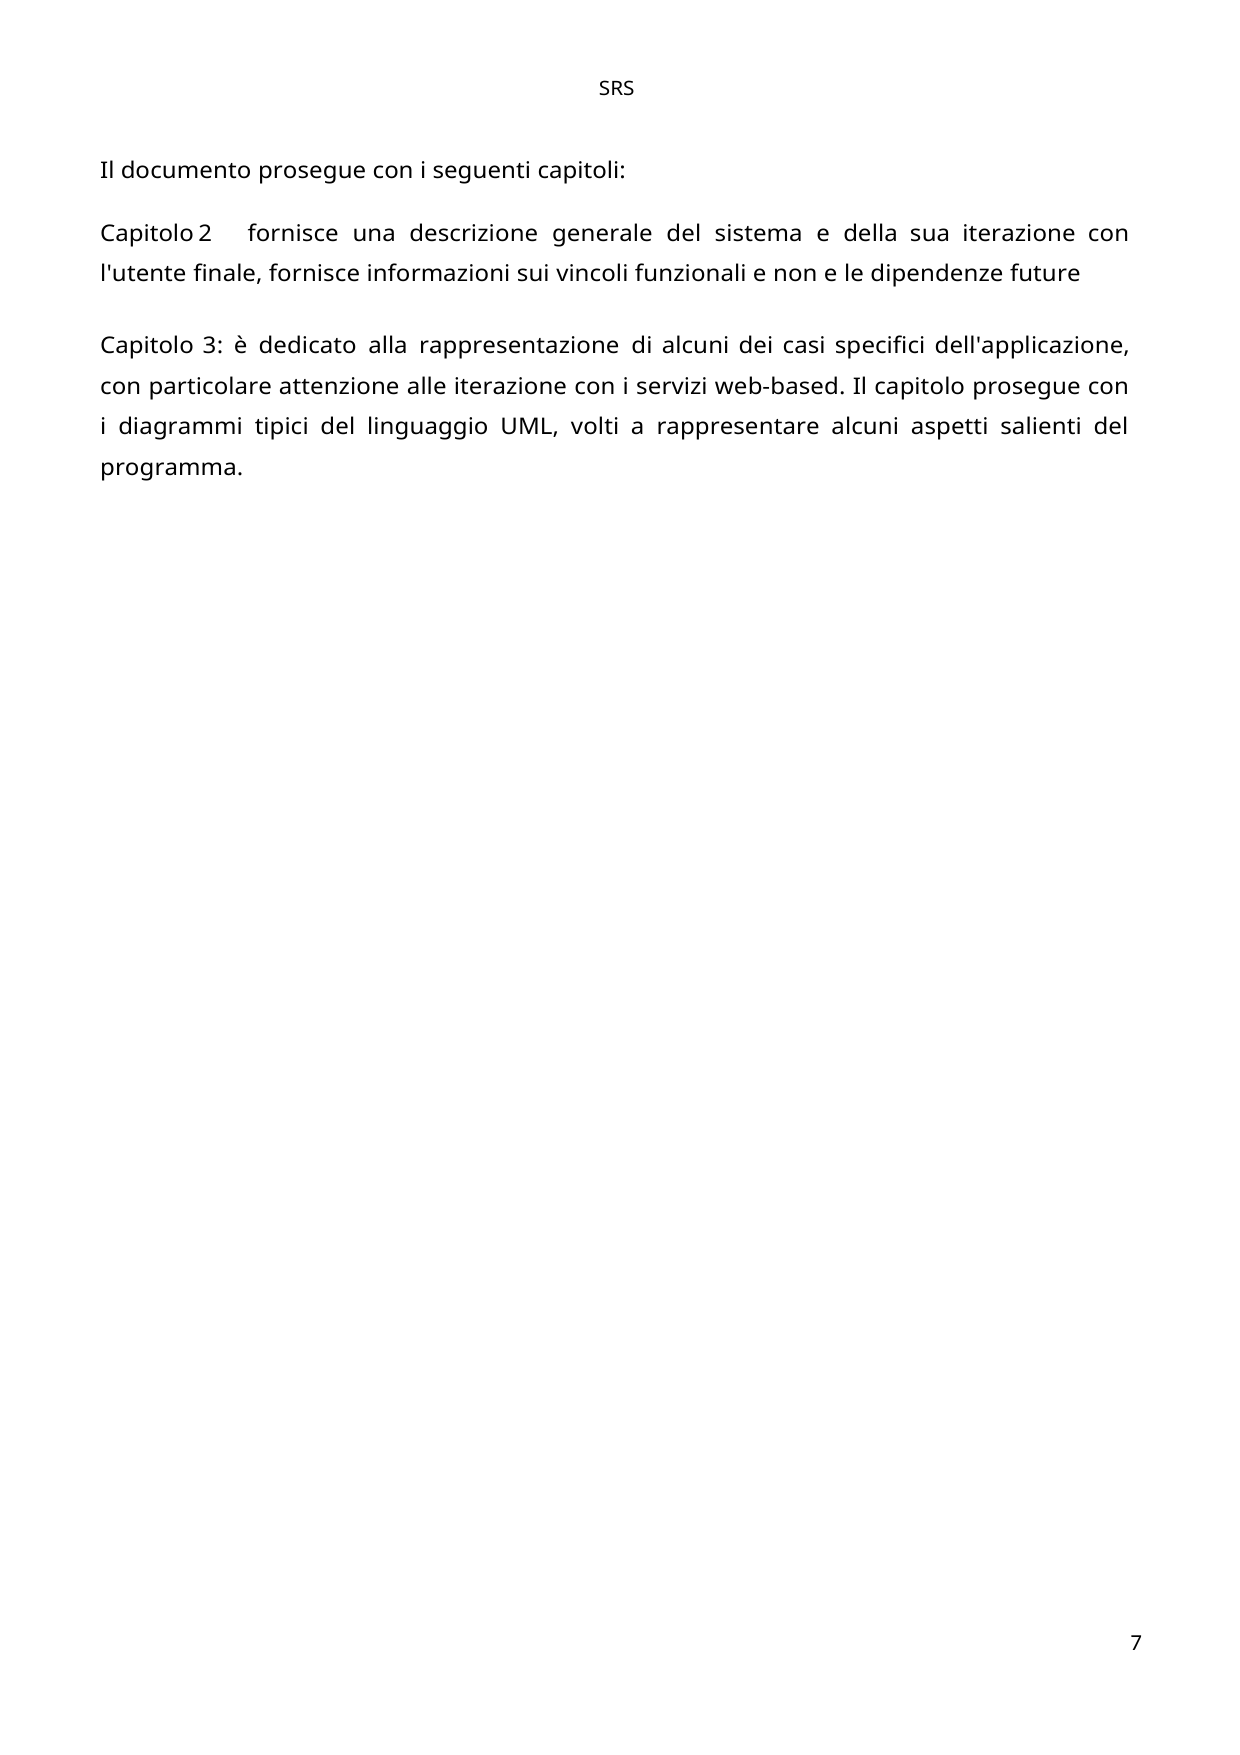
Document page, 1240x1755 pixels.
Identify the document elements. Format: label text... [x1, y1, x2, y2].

text Capitolo 3: è dedicato alla rappresentazione di alcuni dei casi specifici dell'applicazione, con particolare attenzione alle iterazione con i servizi web-based. Il capitolo prosegue con i diagrammi tipici del linguaggio UML, volti a rappresentare alcuni aspetti salienti del programma. [100, 329, 1131, 482]
text Capitolo 2 fornisce una descrizione generale del sistema e della sua iterazione con l'utente finale, fornisce informazioni sui vincoli funzionali e non e le dipendenze future [100, 217, 1130, 288]
text Il documento prosegue con i seguenti capitoli: [100, 154, 1142, 186]
